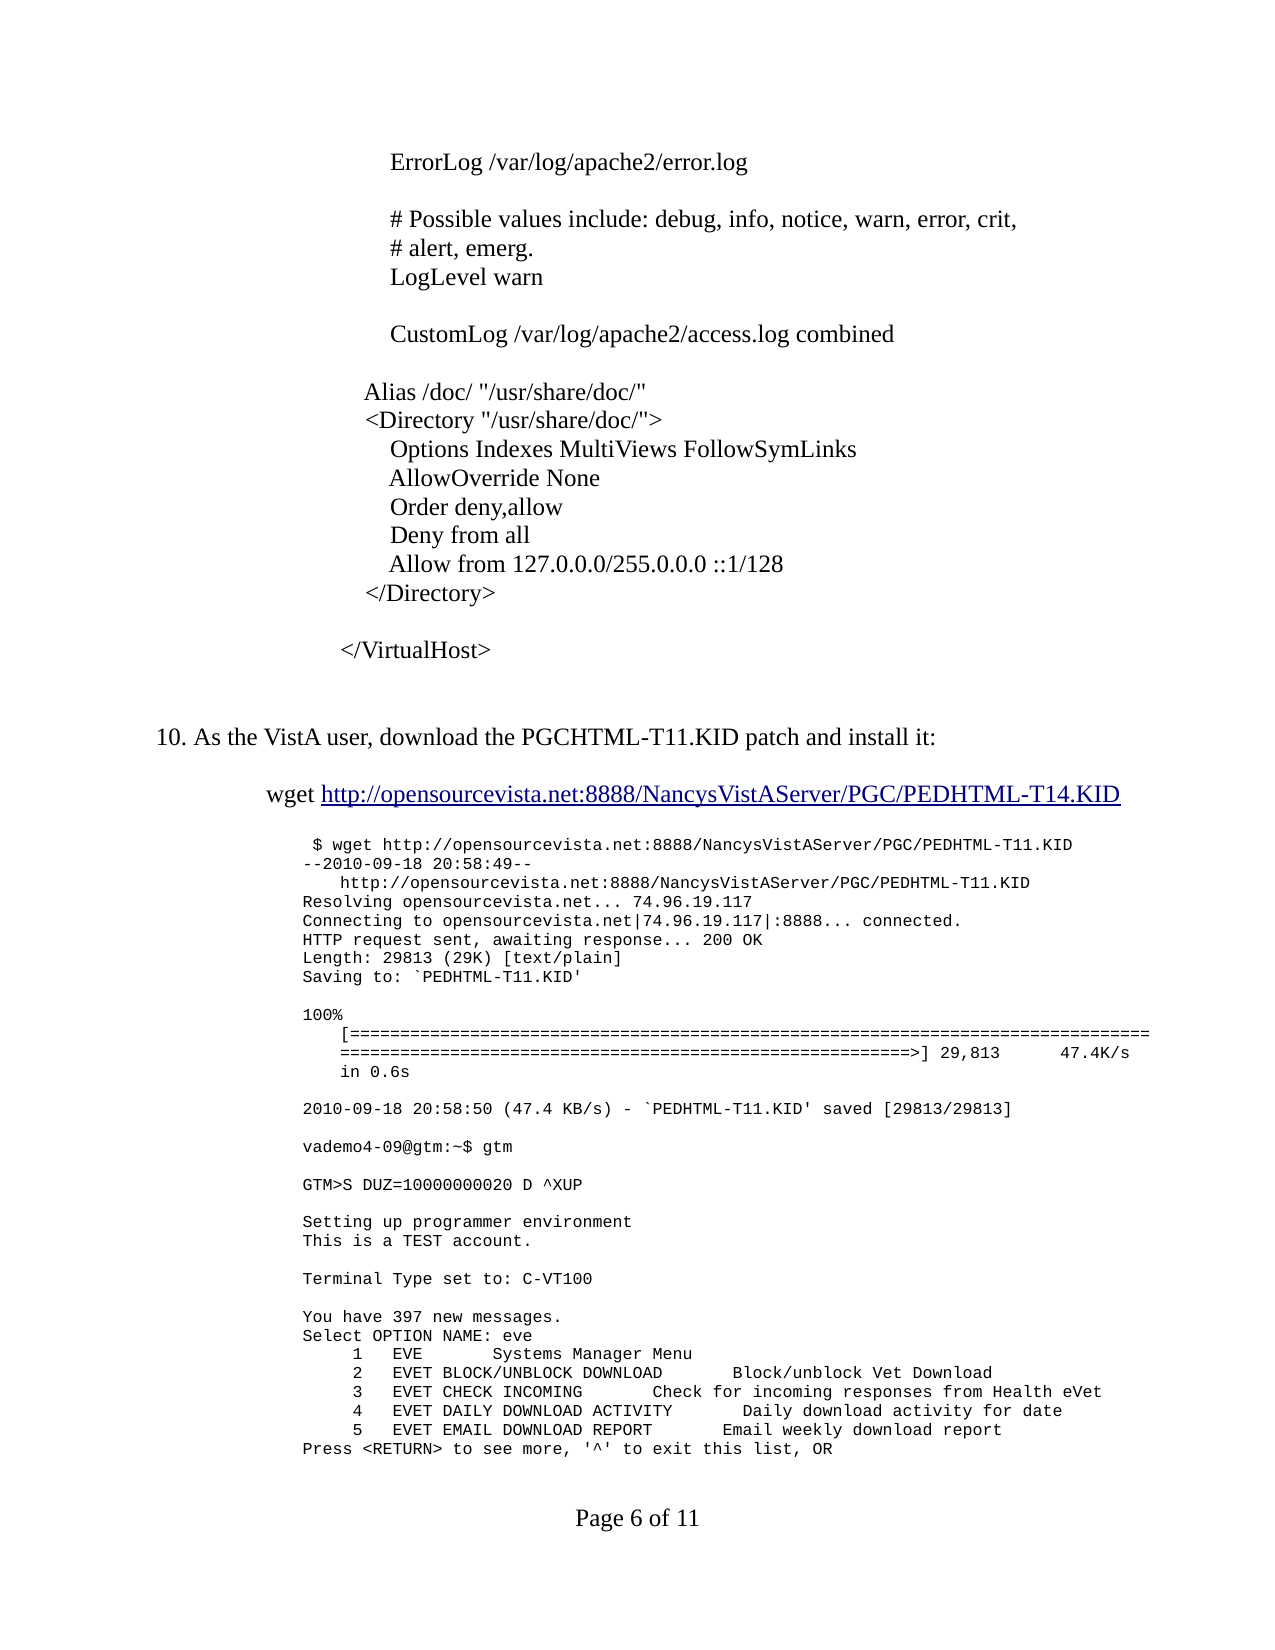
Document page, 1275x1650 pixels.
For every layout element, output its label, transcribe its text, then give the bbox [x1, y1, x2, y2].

text Press <RETURN> to see more, '^' to exit this list, OR [302, 1440, 1157, 1459]
text Resolving opensourcevista.net... 74.96.19.117 [302, 893, 1157, 912]
text 1 EVE Systems Manager Menu [302, 1346, 1157, 1365]
text # Possible values include: debug, info, notice, warn, error, crit, [340, 204, 1157, 233]
list As the VistA user, download the PGCHTML-T11.KID patch and install it: [156, 722, 1157, 751]
text 100%[=========================================================================================================================================>] 29,813 47.4K/s in 0.6s [302, 1007, 1157, 1082]
text CustomLog /var/log/apache2/access.log combined [340, 319, 1157, 348]
text </Directory> [340, 578, 1157, 607]
text 4 EVET DAILY DOWNLOAD ACTIVITY Daily download activity for date [302, 1402, 1157, 1421]
text Setting up programmer environment [302, 1214, 1157, 1233]
text GTM>S DUZ=10000000020 D ^XUP [302, 1176, 1157, 1195]
text wget http://opensourcevista.net:8888/NancysVistAServer/PGC/PEDHTML-T14.KID [192, 779, 1157, 808]
text Select OPTION NAME: eve [302, 1327, 1157, 1346]
text AllowOverride None [340, 463, 1157, 492]
text 2 EVET BLOCK/UNBLOCK DOWNLOAD Block/unblock Vet Download [302, 1365, 1157, 1384]
text vademo4-09@gtm:~$ gtm [302, 1138, 1157, 1157]
text Length: 29813 (29K) [text/plain] [302, 950, 1157, 969]
text HTTP request sent, awaiting response... 200 OK [302, 931, 1157, 950]
text $ wget http://opensourcevista.net:8888/NancysVistAServer/PGC/PEDHTML-T11.KID [302, 837, 1157, 856]
text Options Indexes MultiViews FollowSymLinks [340, 434, 1157, 463]
text You have 397 new messages. [302, 1308, 1157, 1327]
text <Directory "/usr/share/doc/"> [340, 406, 1157, 434]
text Terminal Type set to: C-VT100 [302, 1271, 1157, 1289]
text ErrorLog /var/log/apache2/error.log [340, 147, 1157, 176]
text --2010-09-18 20:58:49-- http://opensourcevista.net:8888/NancysVistAServer/PGC/PEDHTML-T11.KID [302, 856, 1157, 893]
text Alias /doc/ "/usr/share/doc/" [340, 377, 1157, 406]
text Saving to: `PEDHTML-T11.KID' [302, 969, 1157, 988]
text 3 EVET CHECK INCOMING Check for incoming responses from Health eVet [302, 1384, 1157, 1402]
text # alert, emerg. [340, 233, 1157, 262]
text 5 EVET EMAIL DOWNLOAD REPORT Email weekly download report [302, 1421, 1157, 1440]
text 2010-09-18 20:58:50 (47.4 KB/s) - `PEDHTML-T11.KID' saved [29813/29813] [302, 1101, 1157, 1120]
text Connecting to opensourcevista.net|74.96.19.117|:8888... connected. [302, 912, 1157, 931]
text Deny from all [340, 521, 1157, 549]
text This is a TEST account. [302, 1233, 1157, 1252]
text Allow from 127.0.0.0/255.0.0.0 ::1/128 [340, 549, 1157, 578]
text Order deny,allow [340, 492, 1157, 521]
text LogLevel warn [340, 262, 1157, 291]
text </VirtualHost> [340, 636, 1157, 664]
